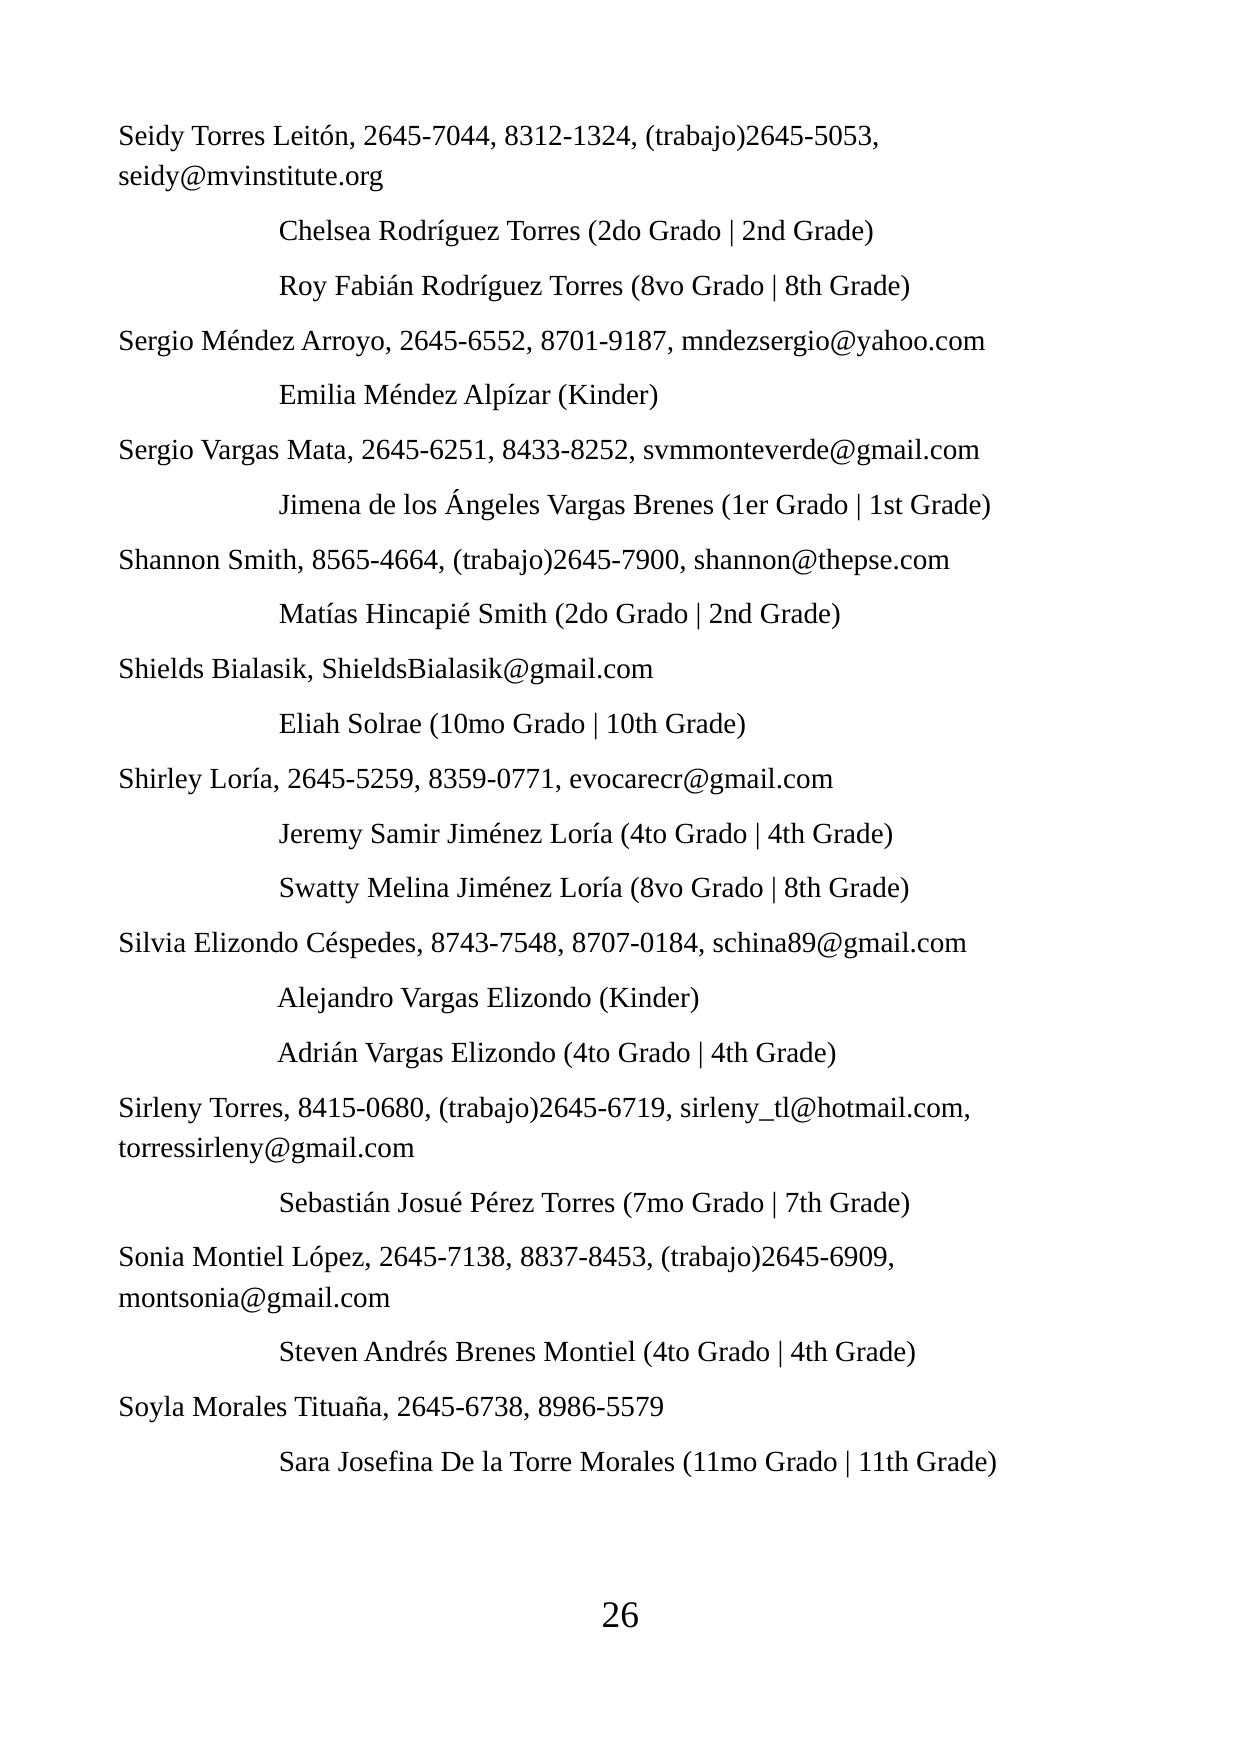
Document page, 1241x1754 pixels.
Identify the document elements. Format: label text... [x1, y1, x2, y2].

text Matías Hincapié Smith (2do Grado | 2nd Grade) [118, 597, 1122, 630]
text Sara Josefina De la Torre Morales (11mo Grado | 11th Grade) [118, 1444, 1122, 1478]
text Seidy Torres Leitón, 2645-7044, 8312-1324, (trabajo)2645-5053, seidy@mvinstitute.org [118, 118, 1122, 192]
text Jeremy Samir Jiménez Loría (4to Grado | 4th Grade) [118, 816, 1122, 849]
text Alejandro Vargas Elizondo (Kinder) [118, 980, 1122, 1014]
text Sirleny Torres, 8415-0680, (trabajo)2645-6719, sirleny_tl@hotmail.com, torressirleny@gmail.com [118, 1090, 1122, 1163]
text Sergio Vargas Mata, 2645-6251, 8433-8252, svmmonteverde@gmail.com [118, 432, 1122, 466]
text Sebastián Josué Pérez Torres (7mo Grado | 7th Grade) [118, 1185, 1122, 1218]
text Shields Bialasik, ShieldsBialasik@gmail.com [118, 651, 1122, 685]
text Chelsea Rodríguez Torres (2do Grado | 2nd Grade) [118, 213, 1122, 247]
text Shirley Loría, 2645-5259, 8359-0771, evocarecr@gmail.com [118, 761, 1122, 794]
text Emilia Méndez Alpízar (Kinder) [118, 377, 1122, 411]
text Swatty Melina Jiménez Loría (8vo Grado | 8th Grade) [118, 871, 1122, 904]
text Jimena de los Ángeles Vargas Brenes (1er Grado | 1st Grade) [118, 487, 1122, 521]
text Sonia Montiel López, 2645-7138, 8837-8453, (trabajo)2645-6909, montsonia@gmail.com [118, 1239, 1122, 1313]
text Eliah Solrae (10mo Grado | 10th Grade) [118, 706, 1122, 740]
text Soyla Morales Tituaña, 2645-6738, 8986-5579 [118, 1389, 1122, 1423]
text Roy Fabián Rodríguez Torres (8vo Grado | 8th Grade) [118, 268, 1122, 301]
text Sergio Méndez Arroyo, 2645-6552, 8701-9187, mndezsergio@yahoo.com [118, 323, 1122, 356]
text Adrián Vargas Elizondo (4to Grado | 4th Grade) [118, 1035, 1122, 1068]
text Steven Andrés Brenes Montiel (4to Grado | 4th Grade) [118, 1334, 1122, 1368]
text Silvia Elizondo Céspedes, 8743-7548, 8707-0184, schina89@gmail.com [118, 925, 1122, 959]
text Shannon Smith, 8565-4664, (trabajo)2645-7900, shannon@thepse.com [118, 542, 1122, 575]
